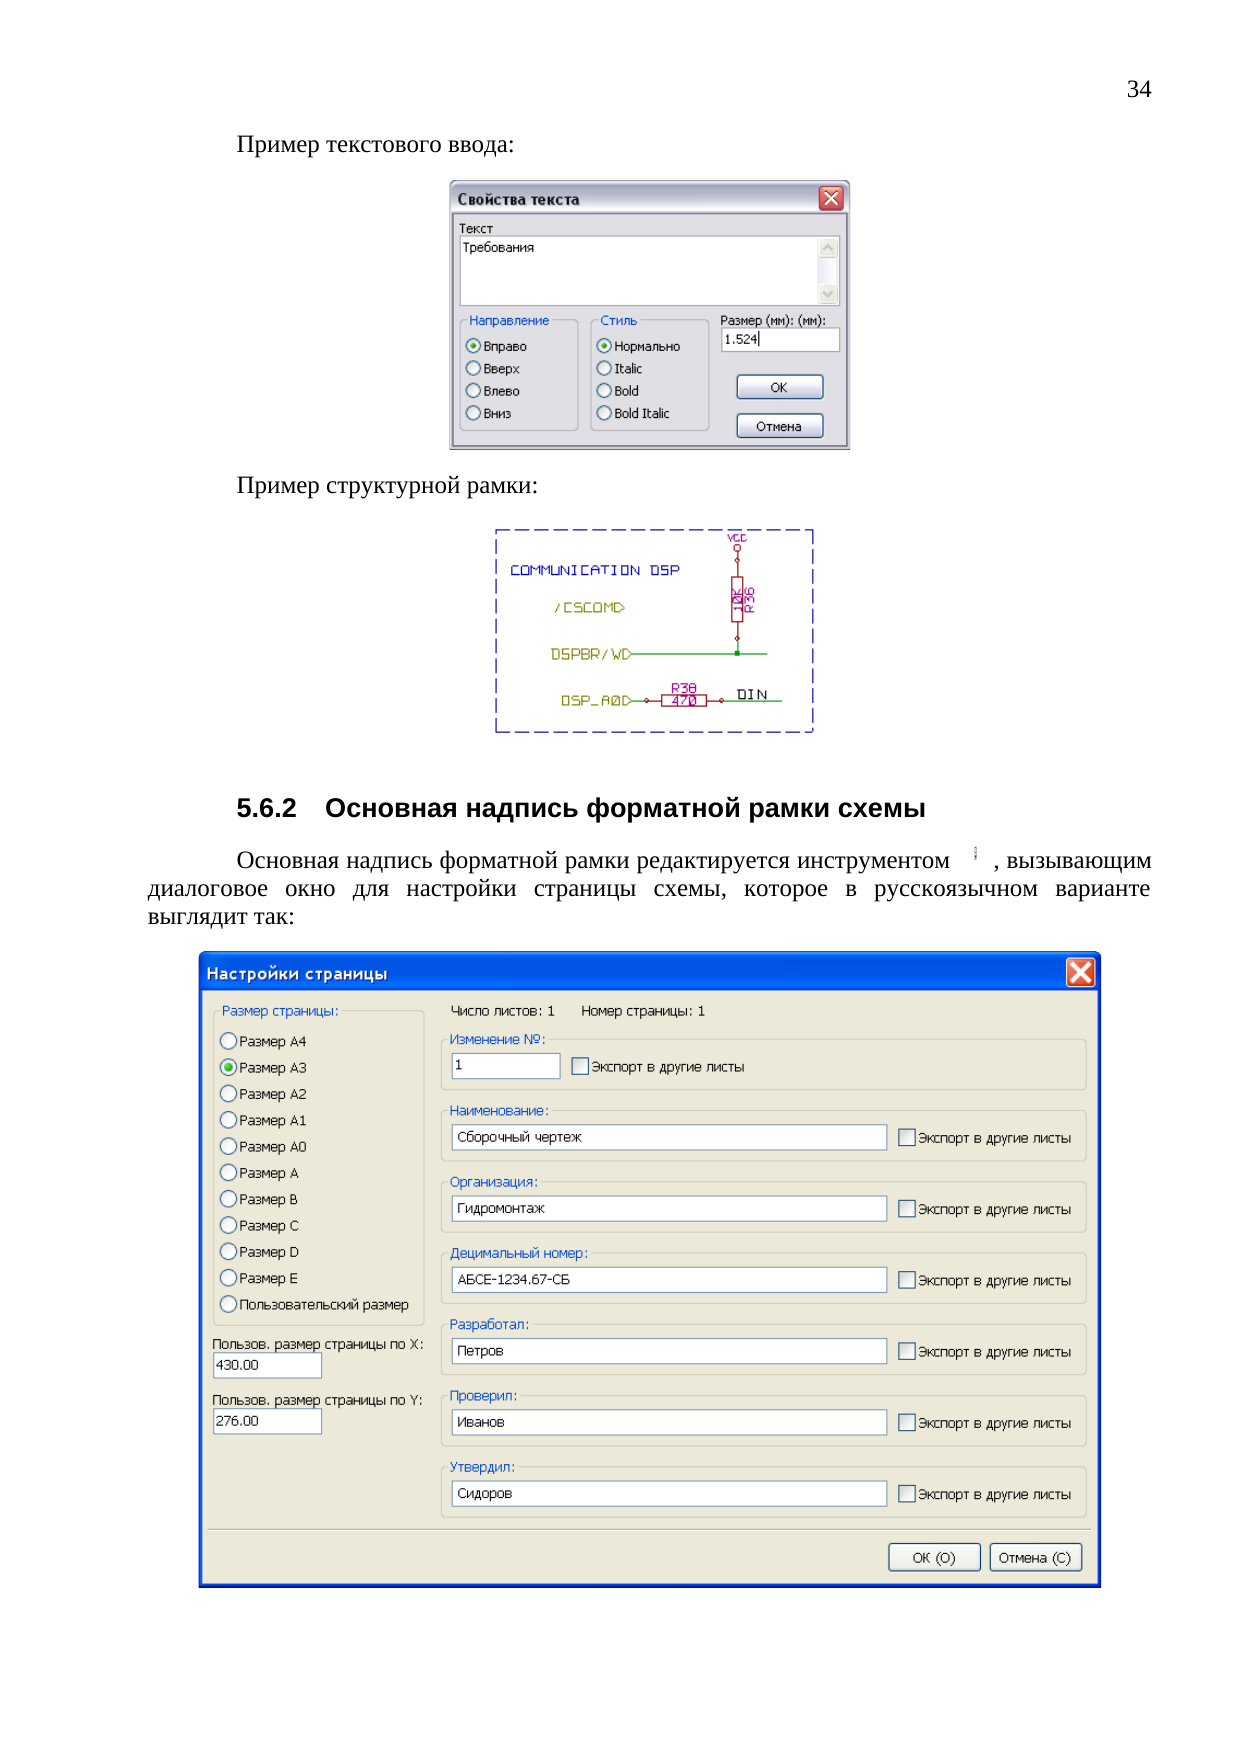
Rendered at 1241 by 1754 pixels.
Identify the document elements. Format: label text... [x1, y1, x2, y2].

text Основная надпись форматной рамки редактируется инструментом , вызывающим диалоговое окно для настройки страницы схемы, которое в русскоязычном варианте выглядит так: [148, 836, 1152, 930]
subtitle Основная надпись форматной рамки схемы [148, 793, 1152, 823]
text Пример структурной рамки: [148, 471, 1152, 499]
picture [449, 180, 851, 450]
text Пример текстового ввода: [148, 131, 1152, 158]
picture [198, 951, 1102, 1588]
